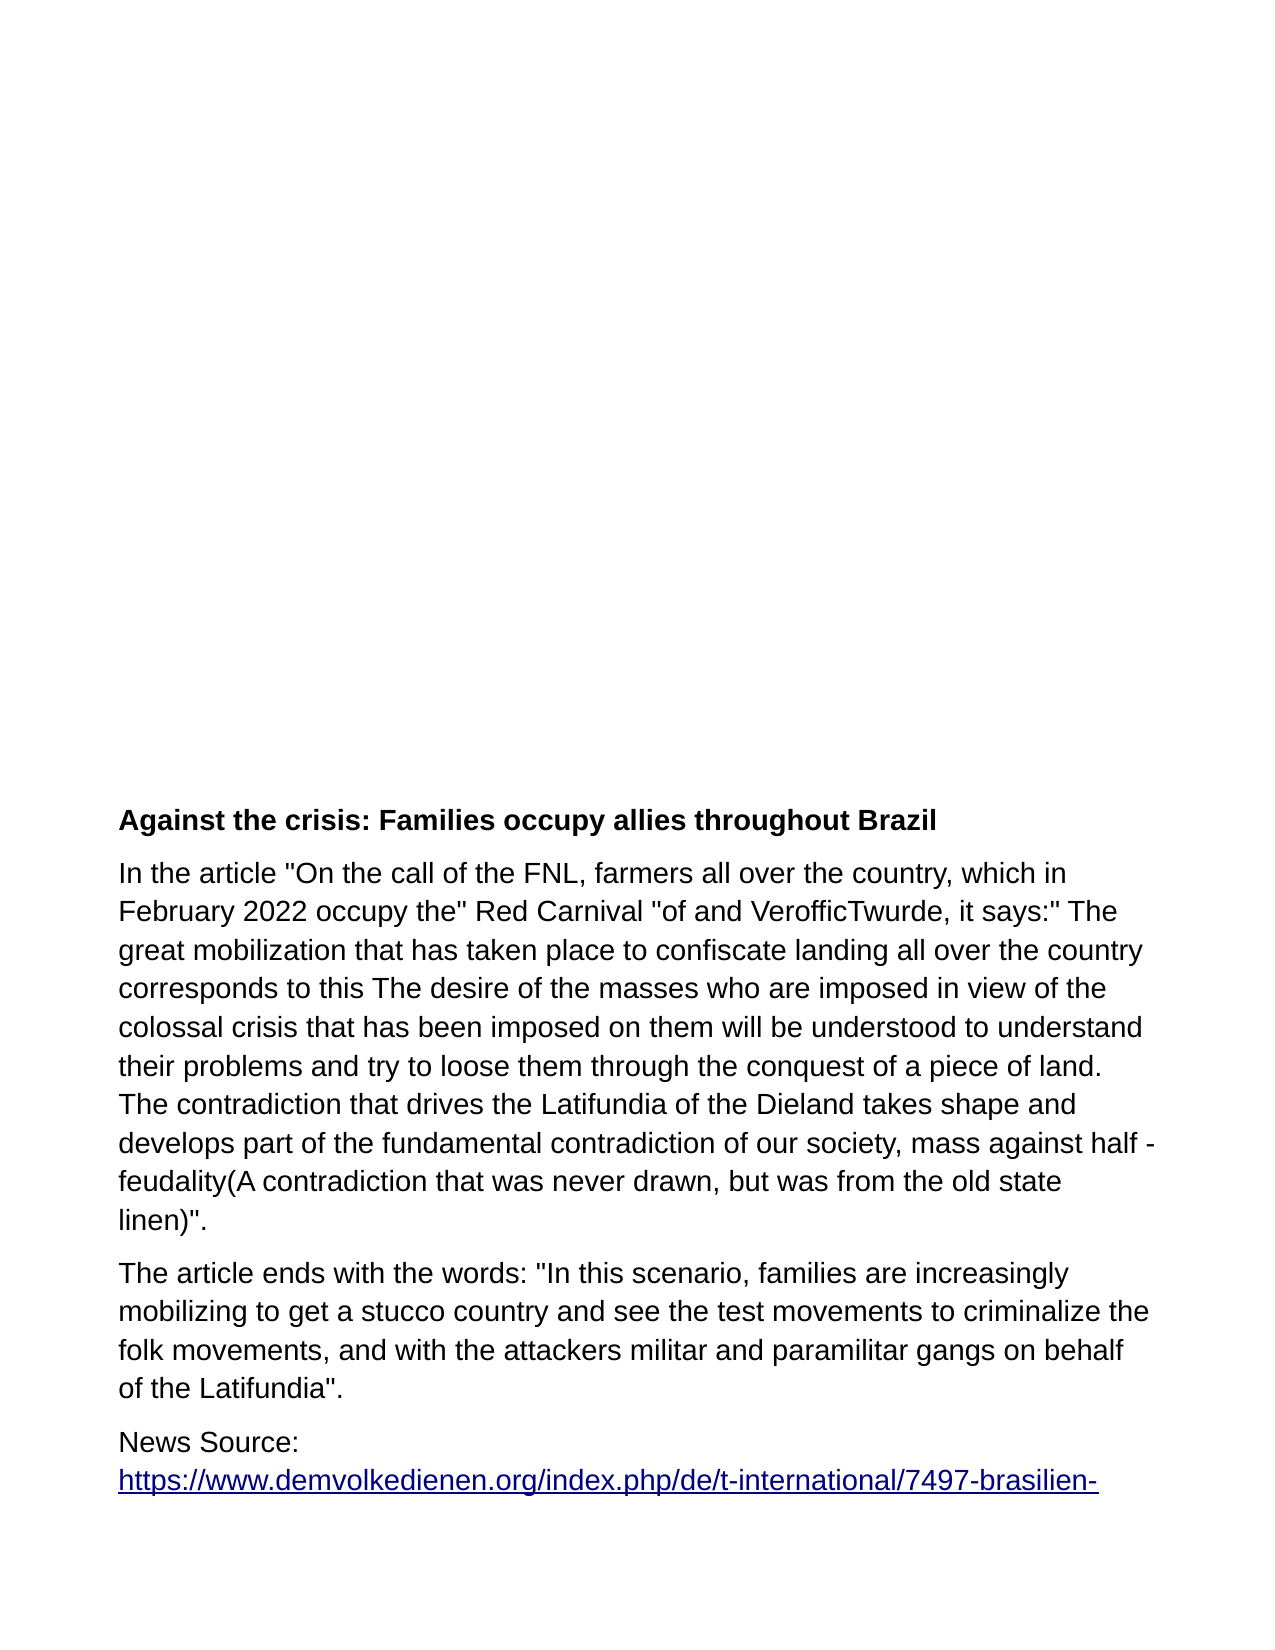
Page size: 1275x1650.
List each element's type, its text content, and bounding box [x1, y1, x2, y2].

text In the article "On the call of the FNL, farmers all over the country, which in February 2022 occupy the" Red Carnival "of and VerofficTwurde, it says:" The great mobilization that has taken place to confiscate landing all over the country corresponds to this The desire of the masses who are imposed in view of the colossal crisis that has been imposed on them will be understood to understand their problems and try to loose them through the conquest of a piece of land. The contradiction that drives the Latifundia of the Dieland takes shape and develops part of the fundamental contradiction of our society, mass against half -feudality(A contradiction that was never drawn, but was from the old state linen)". [118, 856, 1157, 1236]
text News Source: https://www.demvolkedienen.org/index.php/de/t-international/7497-brasilien- [118, 1425, 1157, 1497]
text The article ends with the words: "In this scenario, families are increasingly mobilizing to get a stucco country and see the test movements to criminalize the folk movements, and with the attackers militar and paramilitar gangs on behalf of the Latifundia". [118, 1256, 1157, 1405]
text Against the crisis: Families occupy allies throughout Brazil [118, 118, 1157, 836]
